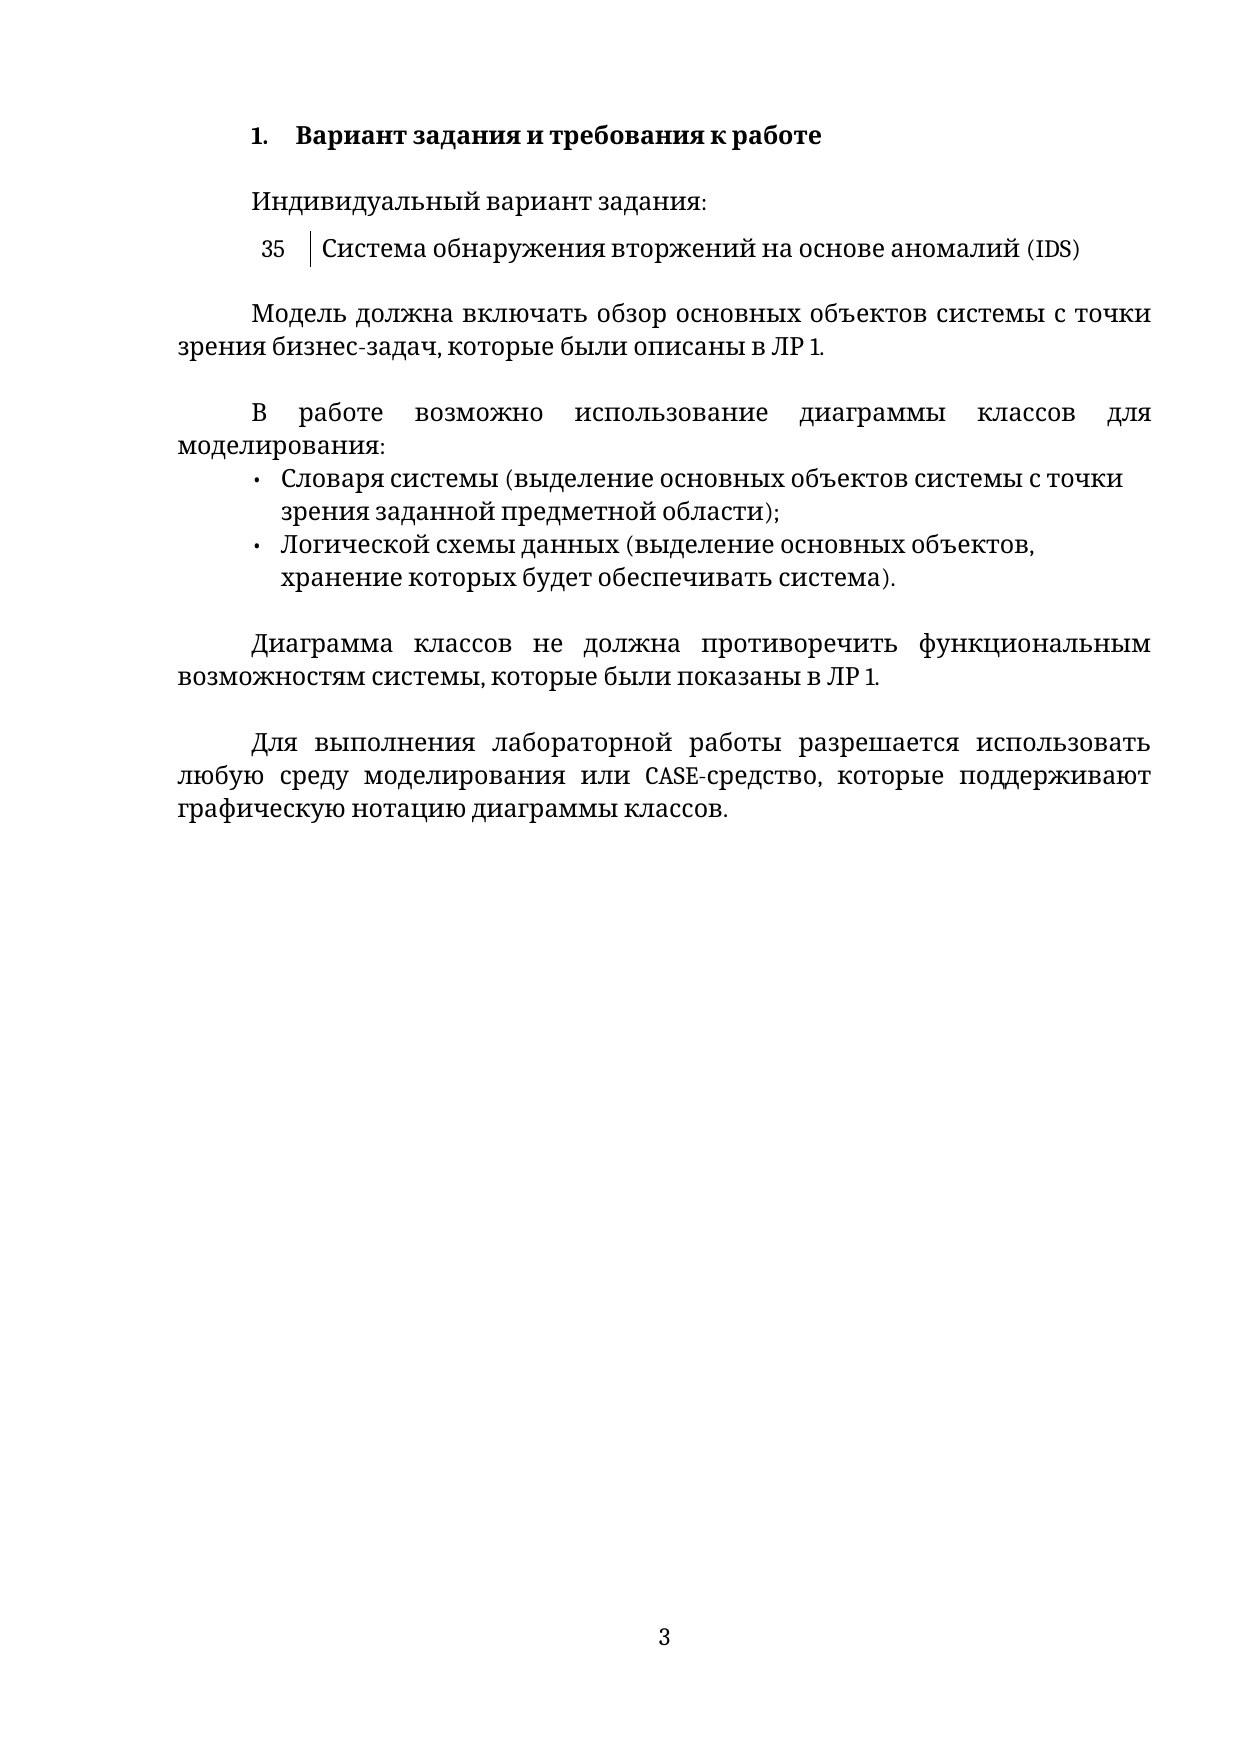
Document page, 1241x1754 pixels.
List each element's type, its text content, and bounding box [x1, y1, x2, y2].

text Модель должна включать обзор основных объектов системы с точки зрения бизнес-задач, которые были описаны в ЛР 1. [177, 300, 1152, 362]
table_header 35 [236, 231, 310, 267]
text Для выполнения лабораторной работы разрешается использовать любую среду моделирования или CASE-средство, которые поддерживают графическую нотацию диаграммы классов. [177, 729, 1152, 824]
text Индивидуальный вариант задания: [177, 188, 1152, 217]
list Словаря системы (выделение основных объектов системы с точки зрения заданной предметной области); [251, 465, 1152, 527]
table_header Система обнаружения вторжений на основе аномалий (IDS) [311, 231, 1152, 267]
text Диаграмма классов не должна противоречить функциональным возможностям системы, которые были показаны в ЛР 1. [177, 630, 1152, 692]
list Вариант задания и требования к работе [251, 122, 1152, 151]
text В работе возможно использование диаграммы классов для моделирования: [177, 399, 1152, 461]
list Логической схемы данных (выделение основных объектов, хранение которых будет обеспечивать система). [251, 531, 1152, 593]
